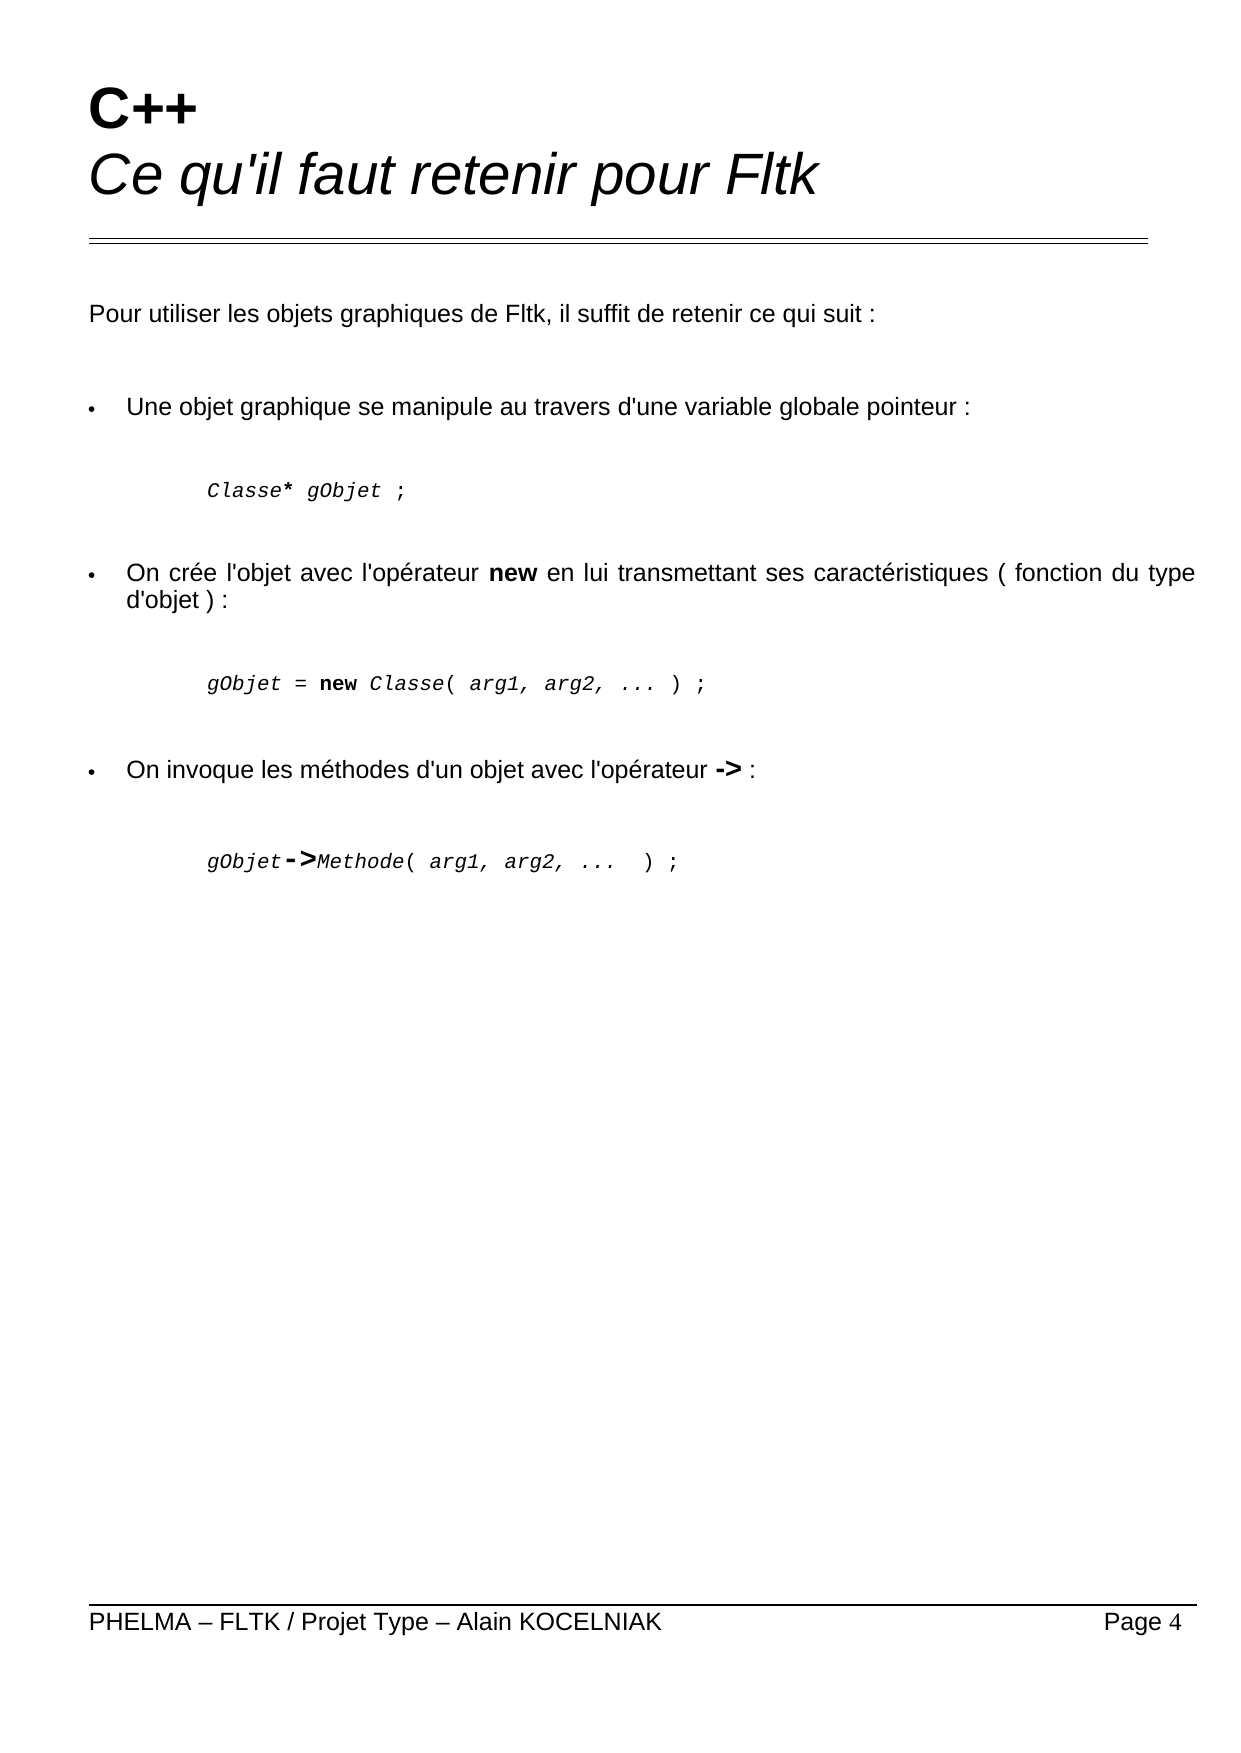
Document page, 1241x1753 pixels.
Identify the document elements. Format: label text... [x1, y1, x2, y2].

list Une objet graphique se manipule au travers d'une variable globale pointeur : [89, 393, 1197, 421]
text gObjet = new Classe( arg1, arg2, ... ) ; [207, 673, 1197, 697]
subtitle C++ Ce qu'il faut retenir pour Fltk [89, 76, 1148, 238]
text Classe* gObjet ; [207, 480, 1197, 503]
text gObjet->Methode( arg1, arg2, ... ) ; [207, 844, 1197, 877]
text Pour utiliser les objets graphiques de Fltk, il suffit de retenir ce qui suit : [89, 299, 1197, 327]
list On invoque les méthodes d'un objet avec l'opérateur -> : [89, 752, 1197, 784]
subtitle [89, 239, 1148, 243]
list On crée l'objet avec l'opérateur new en lui transmettant ses caractéristiques ( fonction du type d'objet ) : [89, 558, 1197, 614]
